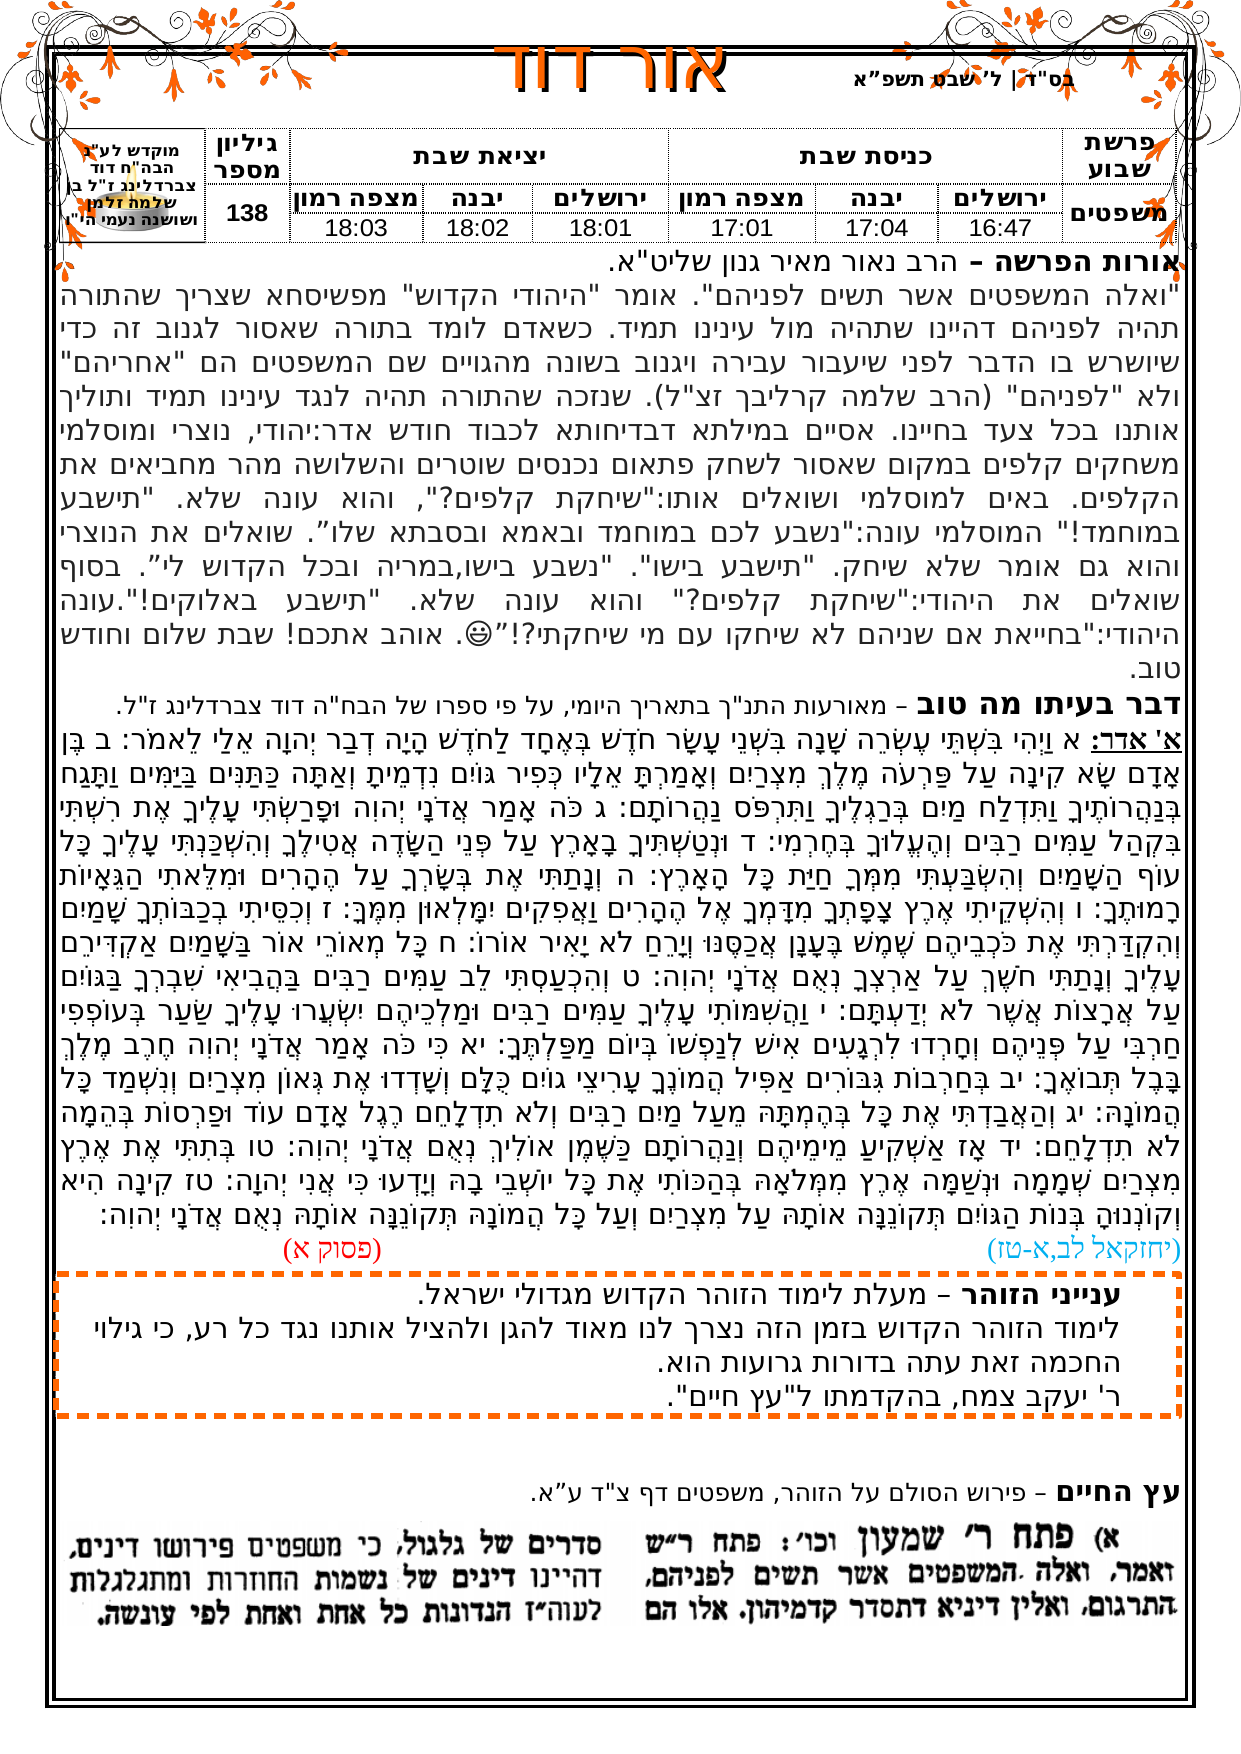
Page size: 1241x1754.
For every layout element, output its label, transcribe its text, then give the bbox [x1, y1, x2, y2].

text "ואלה המשפטים אשר תשים לפניהם". אומר "היהודי הקדוש" מפשיסחא שצריך שהתורה תהיה לפניהם דהיינו שתהיה מול עינינו תמיד. כשאדם לומד בתורה שאסור לגנוב זה כדי שיושרש בו הדבר לפני שיעבור עבירה ויגנוב בשונה מהגויים שם המשפטים הם "אחריהם" ולא "לפניהם" (הרב שלמה קרליבך זצ"ל). שנזכה שהתורה תהיה לנגד עינינו תמיד ותוליך אותנו בכל צעד בחיינו. אסיים במילתא דבדיחותא לכבוד חודש אדר:יהודי, נוצרי ומוסלמי משחקים קלפים במקום שאסור לשחק פתאום נכנסים שוטרים והשלושה מהר מחביאים את הקלפים. באים למוסלמי ושואלים אותו:"שיחקת קלפים?", והוא עונה שלא. "תישבע במוחמד!" המוסלמי עונה:"נשבע לכם במוחמד ובאמא ובסבתא שלו”. שואלים את הנוצרי והוא גם אומר שלא שיחק. "תישבע בישו". "נשבע בישו,במריה ובכל הקדוש לי”. בסוף שואלים את היהודי:"שיחקת קלפים?" והוא עונה שלא. "תישבע באלוקים!".עונה היהודי:"בחייאת אם שניהם לא שיחקו עם מי שיחקתי?!”😃. אוהב אתכם! שבת שלום וחודש טוב. [59, 278, 1182, 685]
text עץ החיים – פירוש הסולם על הזוהר, משפטים דף צ"ד ע”א. [59, 1474, 1182, 1508]
picture [58, 1521, 1182, 1626]
picture [55, 1274, 1180, 1417]
picture [892, 56, 1185, 282]
text אורות הפרשה – הרב נאור מאיר גנון שליט"א. [349, 112, 892, 278]
picture [892, 49, 1192, 282]
picture [892, 0, 1241, 282]
list דבר בעיתו מה טוב – מאורעות התנ"ך בתאריך היומי, על פי ספרו של הבח"ה דוד צברדלינג ז"ל. [59, 685, 1182, 722]
picture [341, 228, 349, 235]
list א' אדר: א וַיְהִי בִּשְׁתֵּי עֶשְׂרֵה שָׁנָה בִּשְׁנֵי עָשָׂר חֹדֶשׁ בְּאֶחָד לַחֹדֶשׁ הָיָה דְבַר יְהוָה אֵלַי לֵאמֹר: ב בֶּן אָדָם שָׂא קִינָה עַל פַּרְעֹה מֶלֶךְ מִצְרַיִם וְאָמַרְתָּ אֵלָיו כְּפִיר גּוֹיִם נִדְמֵיתָ וְאַתָּה כַּתַּנִּים בַּיַּמִּים וַתָּגַח בְּנַהֲרוֹתֶיךָ וַתִּדְלַח מַיִם בְּרַגְלֶיךָ וַתִּרְפֹּס נַהֲרוֹתָם: ג כֹּה אָמַר אֲדֹנָי יְהוִה וּפָרַשְׂתִּי עָלֶיךָ אֶת רִשְׁתִּי בִּקְהַל עַמִּים רַבִּים וְהֶעֱלוּךָ בְּחֶרְמִי: ד וּנְטַשְׁתִּיךָ בָאָרֶץ עַל פְּנֵי הַשָּׂדֶה אֲטִילֶךָ וְהִשְׁכַּנְתִּי עָלֶיךָ כָּל עוֹף הַשָּׁמַיִם וְהִשְׂבַּעְתִּי מִמְּךָ חַיַּת כָּל הָאָרֶץ: ה וְנָתַתִּי אֶת בְּשָׂרְךָ עַל הֶהָרִים וּמִלֵּאתִי הַגֵּאָיוֹת רָמוּתֶךָ: ו וְהִשְׁקֵיתִי אֶרֶץ צָפָתְךָ מִדָּמְךָ אֶל הֶהָרִים וַאֲפִקִים יִמָּלְאוּן מִמֶּךָּ: ז וְכִסֵּיתִי בְכַבּוֹתְךָ שָׁמַיִם וְהִקְדַּרְתִּי אֶת כֹּכְבֵיהֶם שֶׁמֶשׁ בֶּעָנָן אֲכַסֶּנּוּ וְיָרֵחַ לֹא יָאִיר אוֹרוֹ: ח כָּל מְאוֹרֵי אוֹר בַּשָּׁמַיִם אַקְדִּירֵם עָלֶיךָ וְנָתַתִּי חֹשֶׁךְ עַל אַרְצְךָ נְאֻם אֲדֹנָי יְהוִה: ט וְהִכְעַסְתִּי לֵב עַמִּים רַבִּים בַּהֲבִיאִי שִׁבְרְךָ בַּגּוֹיִם עַל אֲרָצוֹת אֲשֶׁר לֹא יְדַעְתָּם: י וַהֲשִׁמּוֹתִי עָלֶיךָ עַמִּים רַבִּים וּמַלְכֵיהֶם יִשְׂעֲרוּ עָלֶיךָ שַׂעַר בְּעוֹפְפִי חַרְבִּי עַל פְּנֵיהֶם וְחָרְדוּ לִרְגָעִים אִישׁ לְנַפְשׁוֹ בְּיוֹם מַפַּלְתֶּךָ: יא כִּי כֹּה אָמַר אֲדֹנָי יְהוִה חֶרֶב מֶלֶךְ בָּבֶל תְּבוֹאֶךָ: יב בְּחַרְבוֹת גִּבּוֹרִים אַפִּיל הֲמוֹנֶךָ עָרִיצֵי גוֹיִם כֻּלָּם וְשָׁדְדוּ אֶת גְּאוֹן מִצְרַיִם וְנִשְׁמַד כָּל הֲמוֹנָהּ: יג וְהַאֲבַדְתִּי אֶת כָּל בְּהֶמְתָּהּ מֵעַל מַיִם רַבִּים וְלֹא תִדְלָחֵם רֶגֶל אָדָם עוֹד וּפַרְסוֹת בְּהֵמָה לֹא תִדְלָחֵם: יד אָז אַשְׁקִיעַ מֵימֵיהֶם וְנַהֲרוֹתָם כַּשֶּׁמֶן אוֹלִיךְ נְאֻם אֲדֹנָי יְהוִה: טו בְּתִתִּי אֶת אֶרֶץ מִצְרַיִם שְׁמָמָה וּנְשַׁמָּה אֶרֶץ מִמְּלֹאָהּ בְּהַכּוֹתִי אֶת כָּל יוֹשְׁבֵי בָהּ וְיָדְעוּ כִּי אֲנִי יְהוָה: טז קִינָה הִיא וְקוֹנְנוּהָ בְּנוֹת הַגּוֹיִם תְּקוֹנֵנָּה אוֹתָהּ עַל מִצְרַיִם וְעַל כָּל הֲמוֹנָהּ תְּקוֹנֵנָּה אוֹתָהּ נְאֻם אֲדֹנָי יְהוִה: [59, 722, 1182, 1231]
list (יחזקאל לב,א-טז) (פסוק א) [59, 1231, 1182, 1265]
picture [0, 0, 349, 282]
